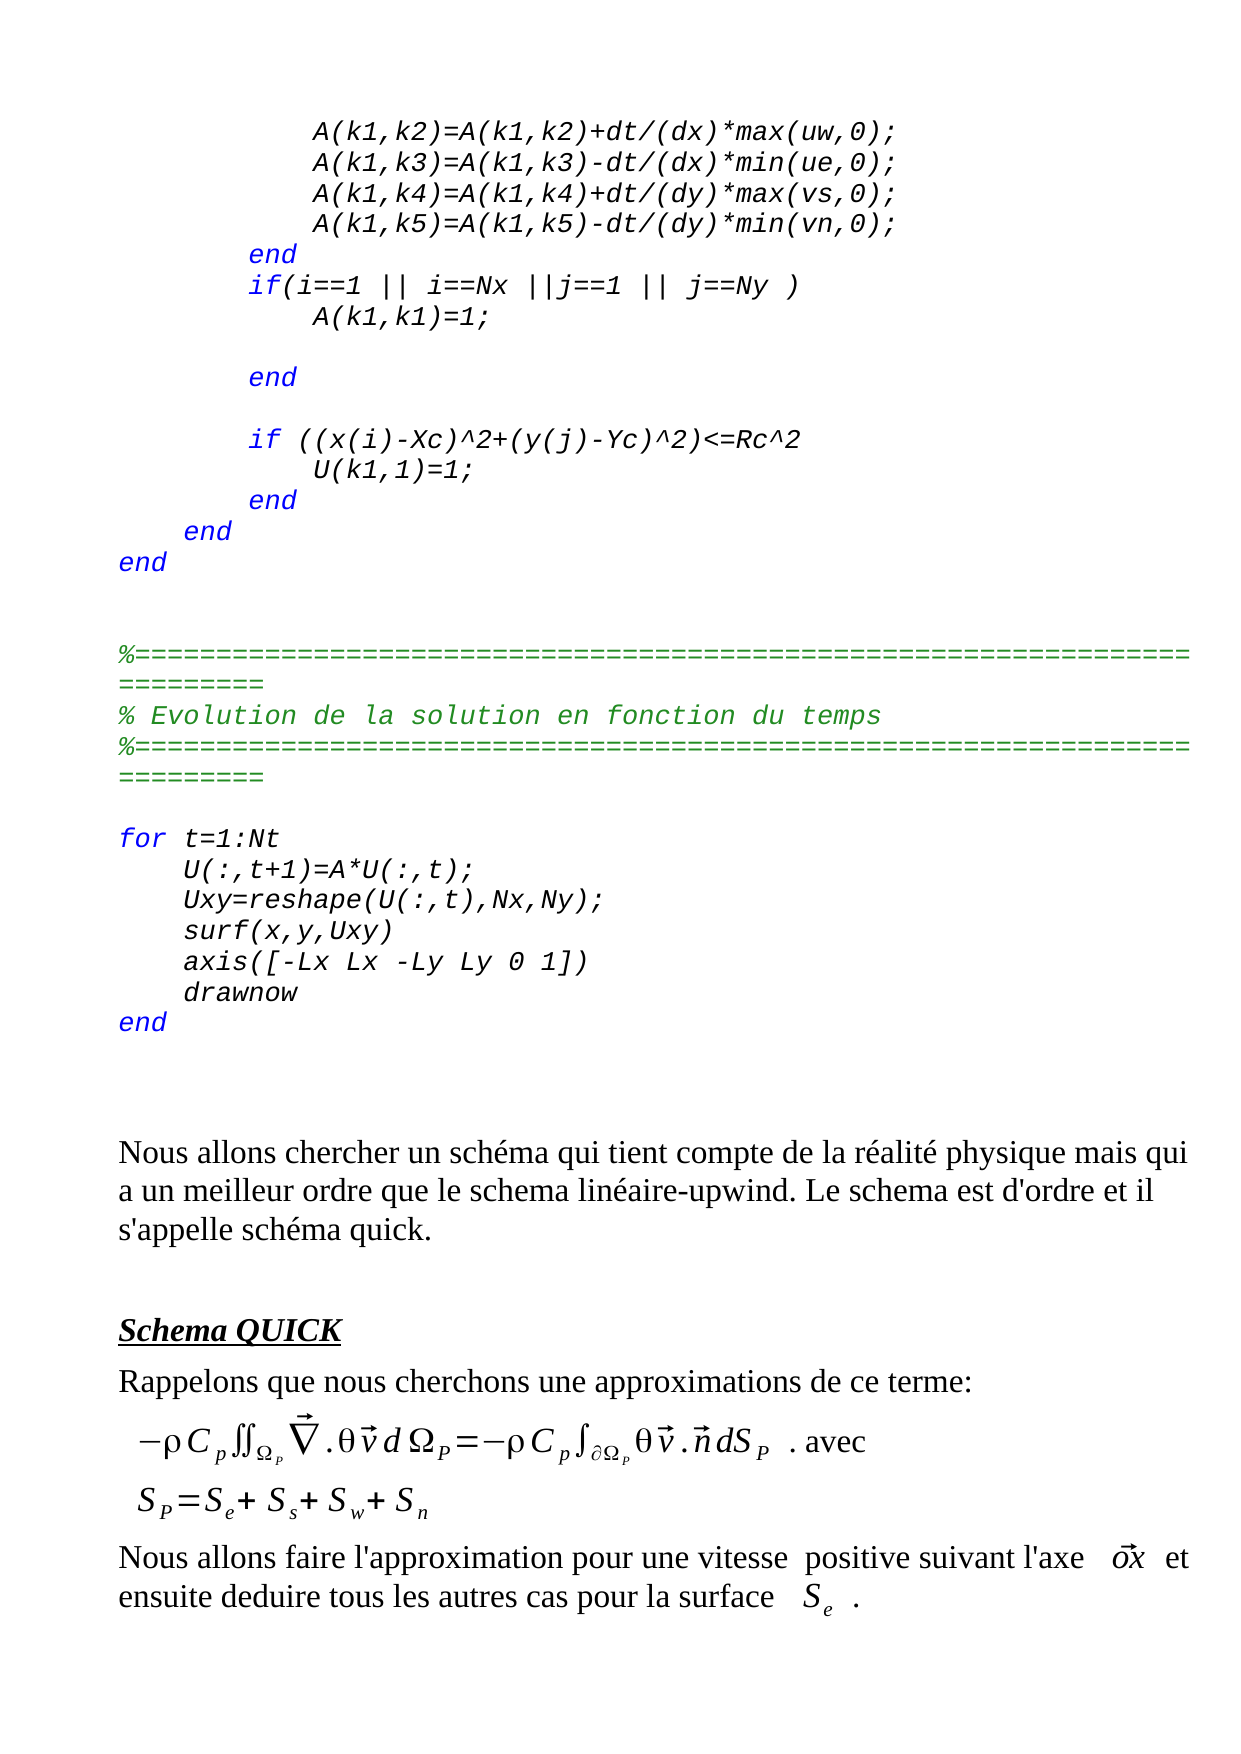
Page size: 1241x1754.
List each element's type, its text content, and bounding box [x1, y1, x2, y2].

text axis([-Lx Lx -Ly Ly 0 1]) [118, 948, 1206, 978]
text if(i==1 || i==Nx ||j==1 || j==Ny ) [118, 272, 1206, 302]
text end [118, 241, 1206, 272]
text drawnow [118, 978, 1206, 1009]
text end [118, 1009, 1206, 1040]
text Schema QUICK [118, 1310, 1206, 1349]
text A(k1,k1)=1; [118, 302, 1206, 333]
text A(k1,k4)=A(k1,k4)+dt/(dy)*max(vs,0); [118, 179, 1206, 210]
text Nous allons faire l'approximation pour une vitesse positive suivant l'axe et ensuite deduire tous les autres cas pour la surface . [118, 1537, 1206, 1621]
text end [118, 364, 1206, 395]
text end [118, 518, 1206, 548]
text A(k1,k5)=A(k1,k5)-dt/(dy)*min(vn,0); [118, 210, 1206, 241]
text % Evolution de la solution en fonction du temps [118, 702, 1206, 733]
text A(k1,k2)=A(k1,k2)+dt/(dx)*max(uw,0); [118, 118, 1206, 149]
text for t=1:Nt [118, 825, 1206, 856]
text U(:,t+1)=A*U(:,t); [118, 856, 1206, 886]
text . avec [118, 1412, 1206, 1468]
text U(k1,1)=1; [118, 456, 1206, 487]
text %========================================================================== [118, 641, 1206, 702]
text %========================================================================== [118, 733, 1206, 794]
text if ((x(i)-Xc)^2+(y(j)-Yc)^2)<=Rc^2 [118, 425, 1206, 456]
text end [118, 548, 1206, 579]
text Rappelons que nous cherchons une approximations de ce terme: [118, 1361, 1206, 1399]
text A(k1,k3)=A(k1,k3)-dt/(dx)*min(ue,0); [118, 149, 1206, 179]
text surf(x,y,Uxy) [118, 917, 1206, 948]
text Nous allons chercher un schéma qui tient compte de la réalité physique mais qui a un meilleur ordre que le schema linéaire-upwind. Le schema est d'ordre et il s'appelle schéma quick. [118, 1132, 1206, 1247]
text Uxy=reshape(U(:,t),Nx,Ny); [118, 886, 1206, 917]
text end [118, 487, 1206, 518]
